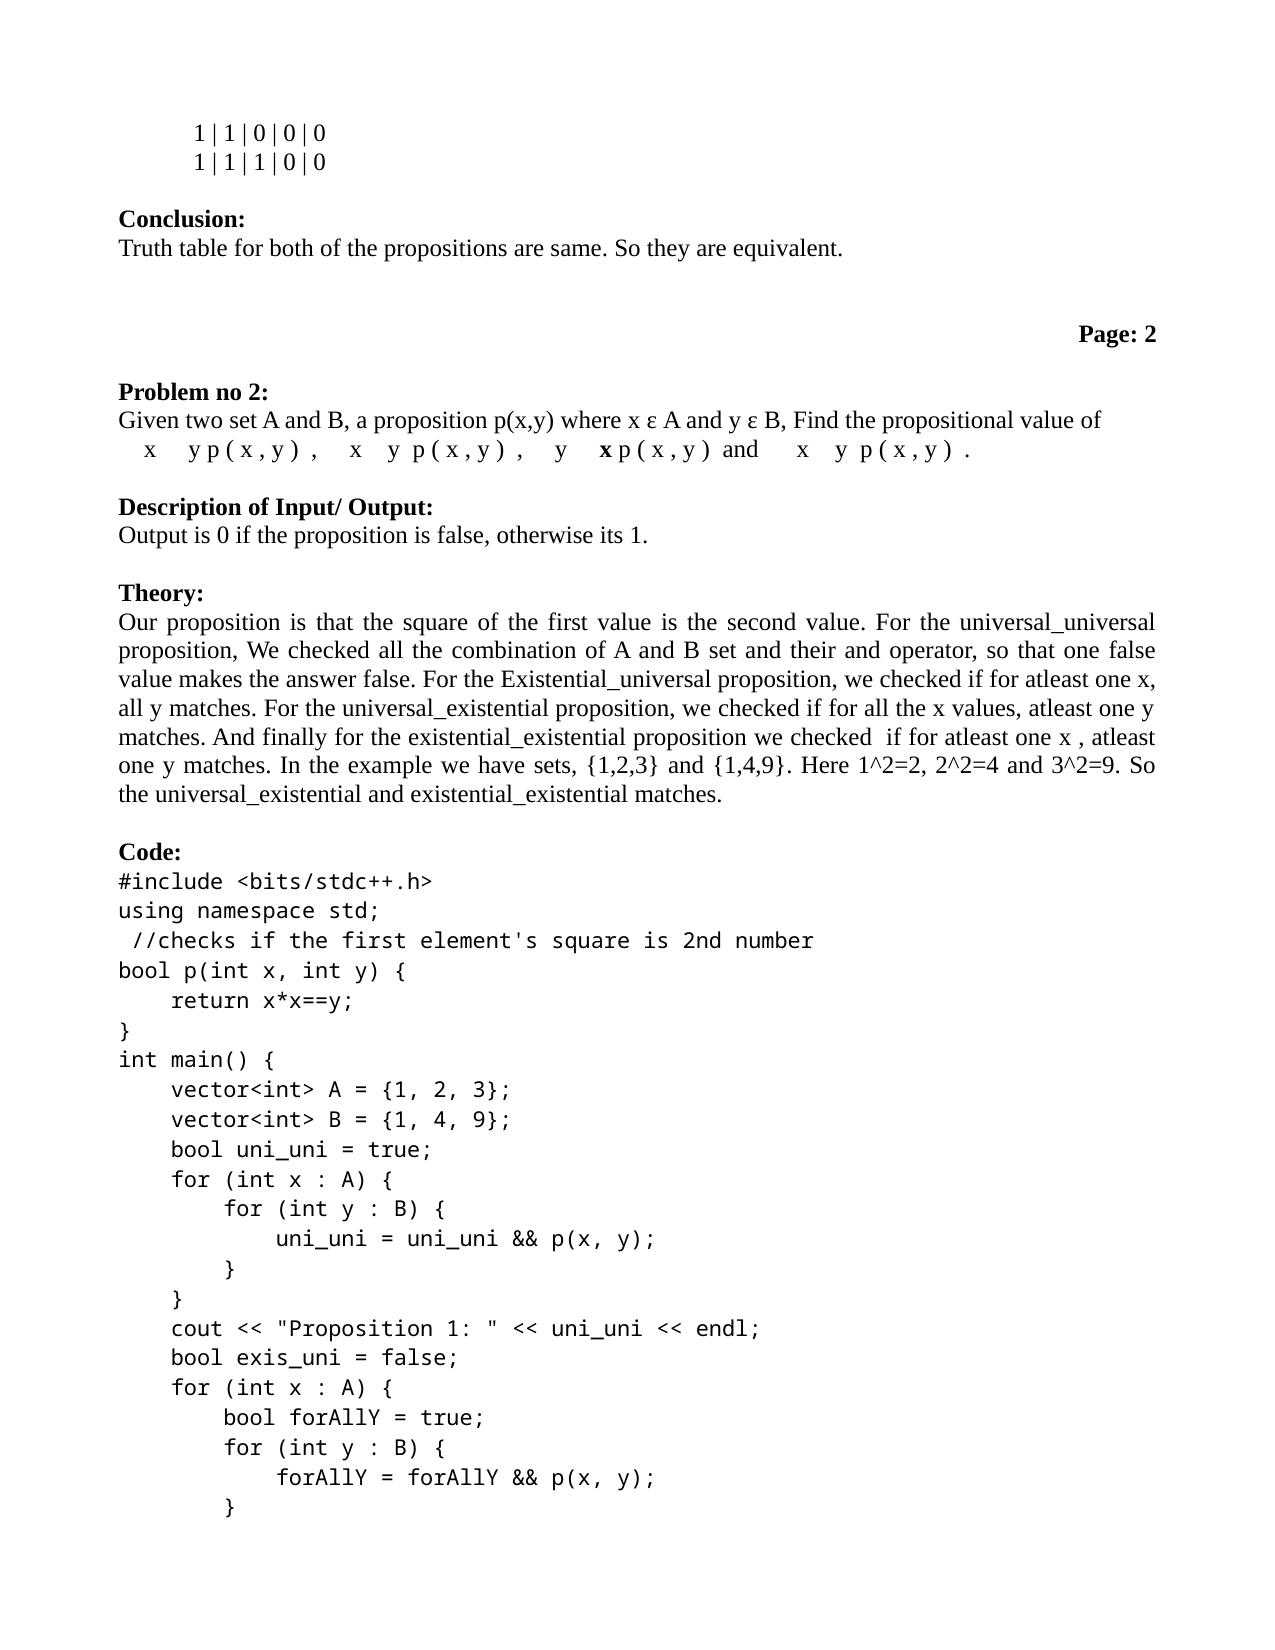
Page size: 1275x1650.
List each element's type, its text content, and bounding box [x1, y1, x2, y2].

text bool forAllY = true; [118, 1402, 1157, 1432]
text Given two set A and B, a proposition p(x,y) where x ε A and y ε B, Find the propositional value of [118, 406, 1157, 434]
text Theory: [118, 578, 1157, 607]
text } [118, 1283, 1157, 1312]
text Code: [118, 837, 1157, 866]
text cout << "Proposition 1: " << uni_uni << endl; [118, 1312, 1157, 1342]
text bool p(int x, int y) { [118, 955, 1157, 985]
text Description of Input/ Output: [118, 492, 1157, 521]
text using namespace std; [118, 895, 1157, 925]
text Page: 2 [118, 319, 1157, 348]
text int main() { [118, 1044, 1157, 1074]
text for (int y : B) { [118, 1193, 1157, 1223]
text for (int x : A) { [118, 1372, 1157, 1402]
text  x  y p ( x , y ) , x y p ( x , y ) , y  x p ( x , y ) and x y p ( x , y ) . [118, 434, 1157, 463]
text Truth table for both of the propositions are same. So they are equivalent. [118, 233, 1157, 262]
text } [118, 1014, 1157, 1044]
text Conclusion: [118, 204, 1157, 233]
text } [118, 1491, 1157, 1521]
text bool uni_uni = true; [118, 1134, 1157, 1163]
text 1 | 1 | 1 | 0 | 0 [193, 147, 1157, 176]
text for (int x : A) { [118, 1163, 1157, 1193]
text for (int y : B) { [118, 1432, 1157, 1461]
text #include <bits/stdc++.h> [118, 866, 1157, 895]
text } [118, 1253, 1157, 1283]
text Problem no 2: [118, 377, 1157, 406]
text return x*x==y; [118, 985, 1157, 1014]
text Our proposition is that the square of the first value is the second value. For the universal_universal proposition, We checked all the combination of A and B set and their and operator, so that one false value makes the answer false. For the Existential_universal proposition, we checked if for atleast one x, all y matches. For the universal_existential proposition, we checked if for all the x values, atleast one y matches. And finally for the existential_existential proposition we checked if for atleast one x , atleast one y matches. In the example we have sets, {1,2,3} and {1,4,9}. Here 1^2=2, 2^2=4 and 3^2=9. So the universal_existential and existential_existential matches. [118, 607, 1157, 808]
text vector<int> B = {1, 4, 9}; [118, 1104, 1157, 1134]
text bool exis_uni = false; [118, 1342, 1157, 1372]
text vector<int> A = {1, 2, 3}; [118, 1074, 1157, 1104]
text Output is 0 if the proposition is false, otherwise its 1. [118, 521, 1157, 549]
text //checks if the first element's square is 2nd number [118, 925, 1157, 955]
text forAllY = forAllY && p(x, y); [118, 1461, 1157, 1491]
text 1 | 1 | 0 | 0 | 0 [193, 118, 1157, 147]
text uni_uni = uni_uni && p(x, y); [118, 1223, 1157, 1253]
